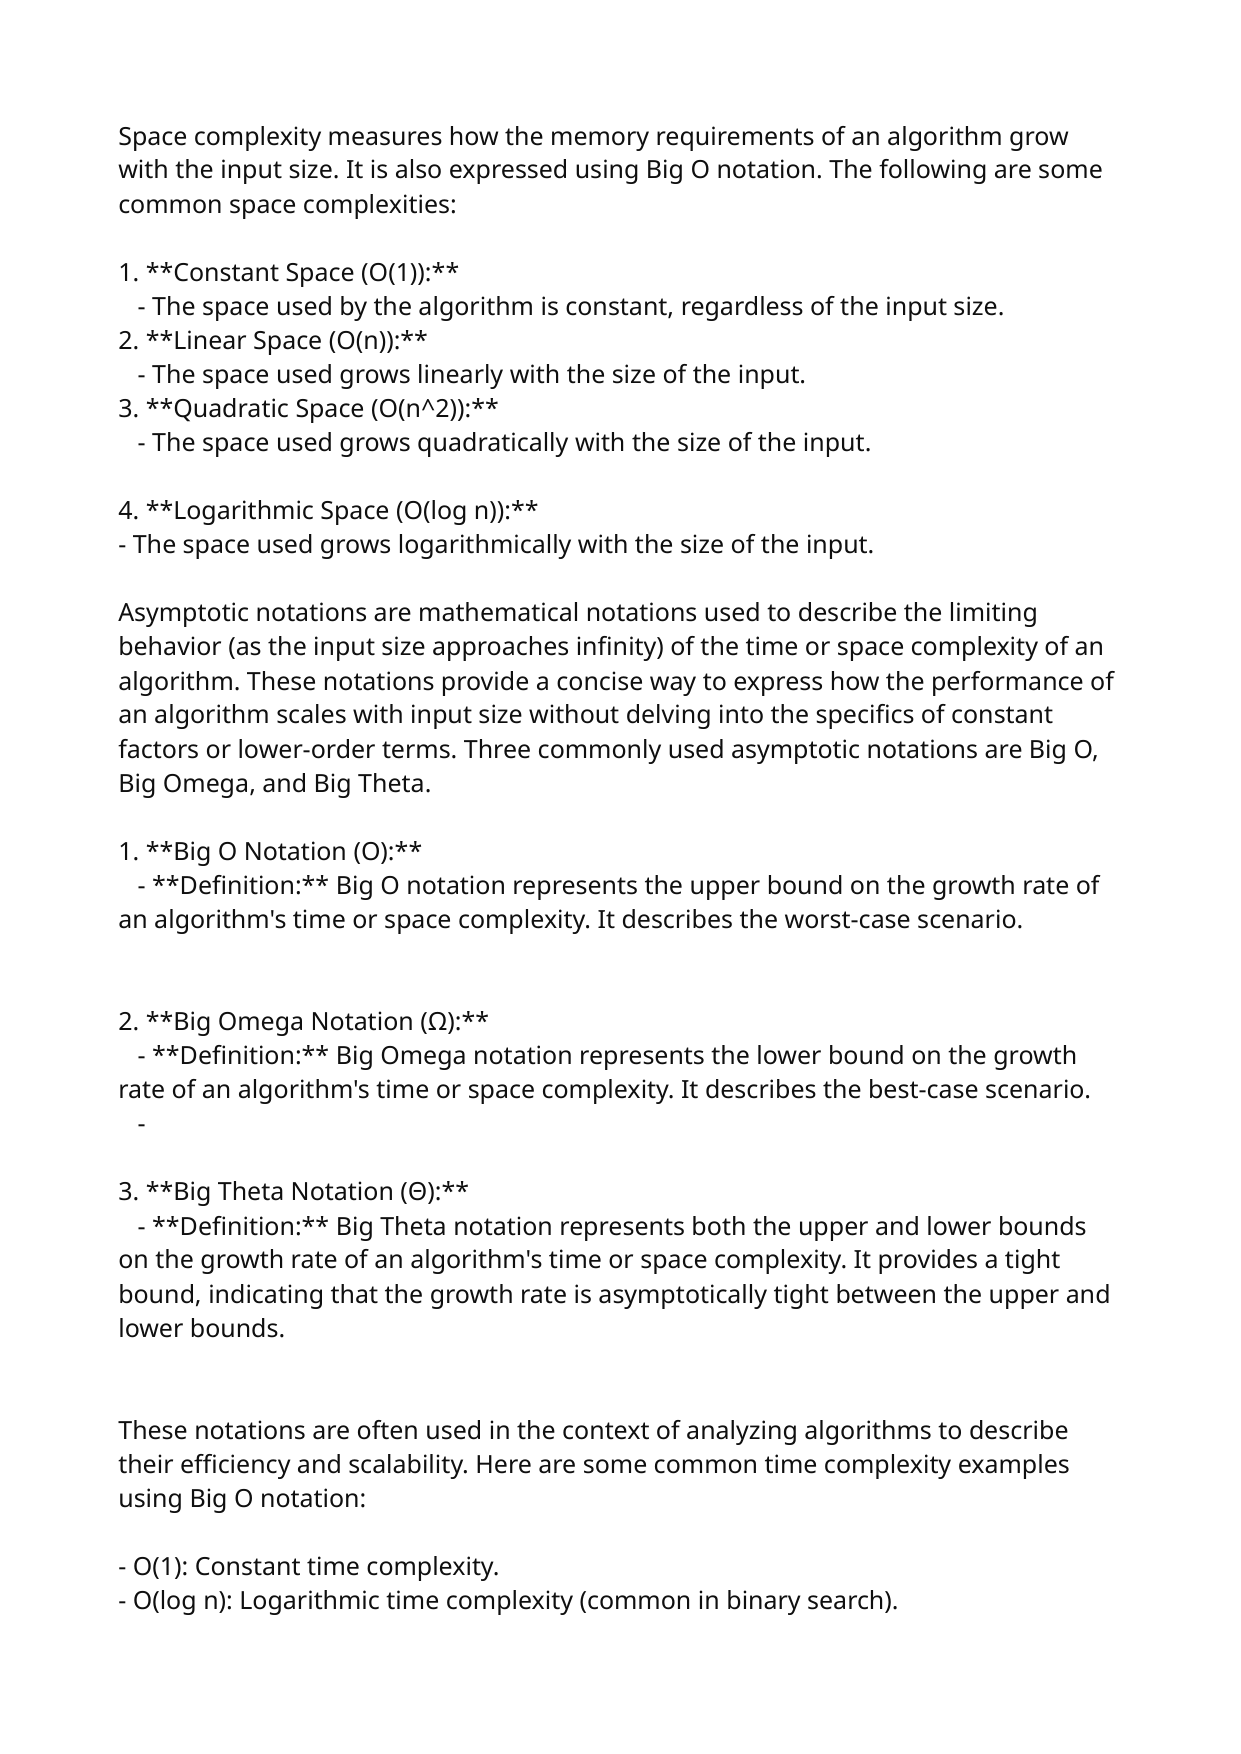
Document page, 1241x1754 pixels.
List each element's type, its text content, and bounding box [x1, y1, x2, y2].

text Space complexity measures how the memory requirements of an algorithm grow with the input size. It is also expressed using Big O notation. The following are some common space complexities: [118, 118, 1122, 220]
text - O(log n): Logarithmic time complexity (common in binary search). [118, 1583, 1122, 1617]
text - [118, 1106, 1122, 1140]
text - The space used grows linearly with the size of the input. [118, 357, 1122, 391]
text - **Definition:** Big O notation represents the upper bound on the growth rate of an algorithm's time or space complexity. It describes the worst-case scenario. [118, 867, 1122, 936]
text These notations are often used in the context of analyzing algorithms to describe their efficiency and scalability. Here are some common time complexity examples using Big O notation: [118, 1412, 1122, 1515]
text 3. **Quadratic Space (O(n^2)):** [118, 391, 1122, 425]
text 1. **Big O Notation (O):** [118, 833, 1122, 867]
text - The space used grows logarithmically with the size of the input. [118, 527, 1122, 561]
text 4. **Logarithmic Space (O(log n)):** [118, 493, 1122, 527]
text - O(1): Constant time complexity. [118, 1549, 1122, 1583]
text 2. **Big Omega Notation (Ω):** [118, 1004, 1122, 1038]
text - **Definition:** Big Omega notation represents the lower bound on the growth rate of an algorithm's time or space complexity. It describes the best-case scenario. [118, 1038, 1122, 1106]
text - The space used by the algorithm is constant, regardless of the input size. [118, 288, 1122, 322]
text 3. **Big Theta Notation (Θ):** [118, 1174, 1122, 1208]
text 2. **Linear Space (O(n)):** [118, 322, 1122, 357]
text - The space used grows quadratically with the size of the input. [118, 425, 1122, 459]
text - **Definition:** Big Theta notation represents both the upper and lower bounds on the growth rate of an algorithm's time or space complexity. It provides a tight bound, indicating that the growth rate is asymptotically tight between the upper and lower bounds. [118, 1208, 1122, 1344]
text 1. **Constant Space (O(1)):** [118, 254, 1122, 288]
text Asymptotic notations are mathematical notations used to describe the limiting behavior (as the input size approaches infinity) of the time or space complexity of an algorithm. These notations provide a concise way to express how the performance of an algorithm scales with input size without delving into the specifics of constant factors or lower-order terms. Three commonly used asymptotic notations are Big O, Big Omega, and Big Theta. [118, 595, 1122, 799]
